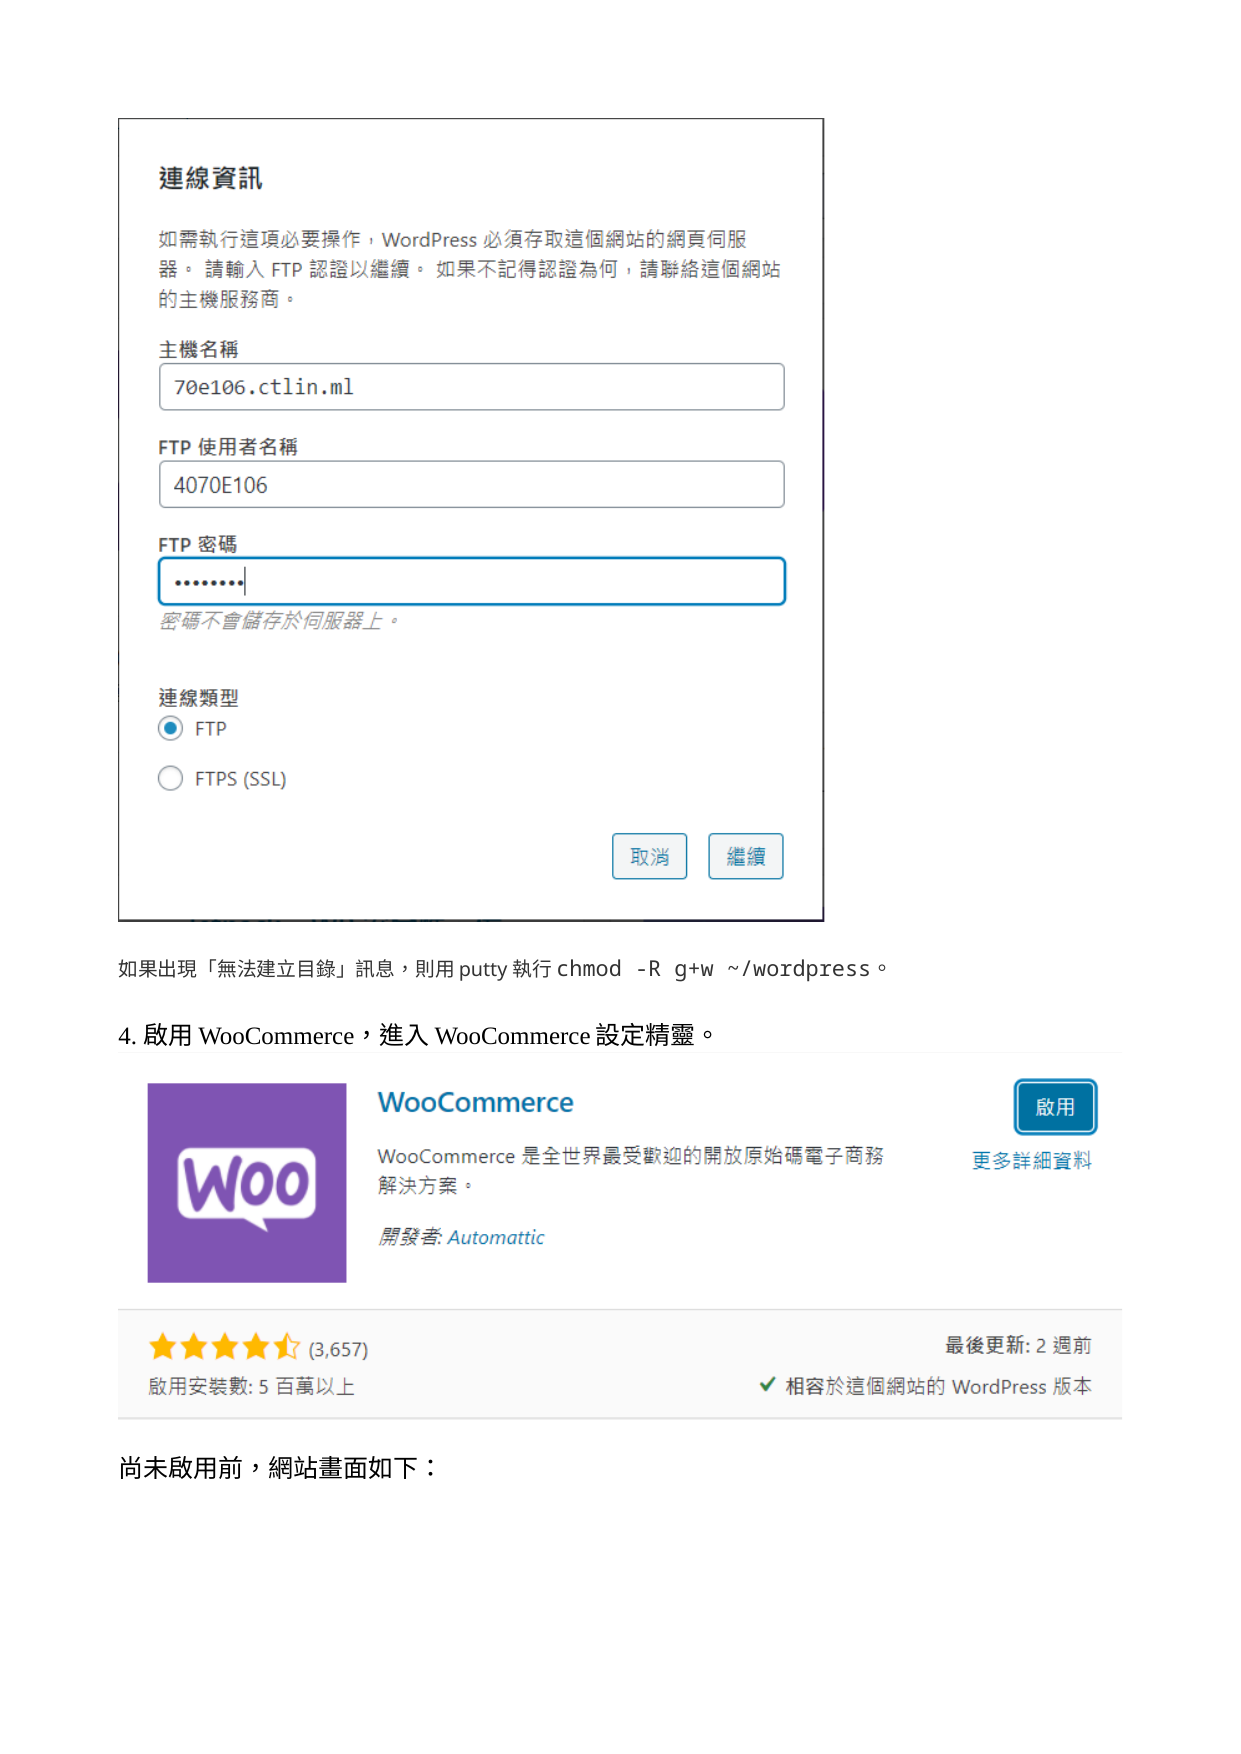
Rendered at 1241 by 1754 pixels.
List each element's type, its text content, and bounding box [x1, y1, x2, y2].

text 尚未啟用前，網站畫面如下： [118, 1448, 1122, 1484]
text 4. 啟用WooCommerce，進入WooCommerce設定精靈。 [118, 1016, 1122, 1052]
text 如果出現「無法建立目錄」訊息，則用putty 執行chmod -R g+w ~/wordpress。 [118, 951, 1122, 982]
